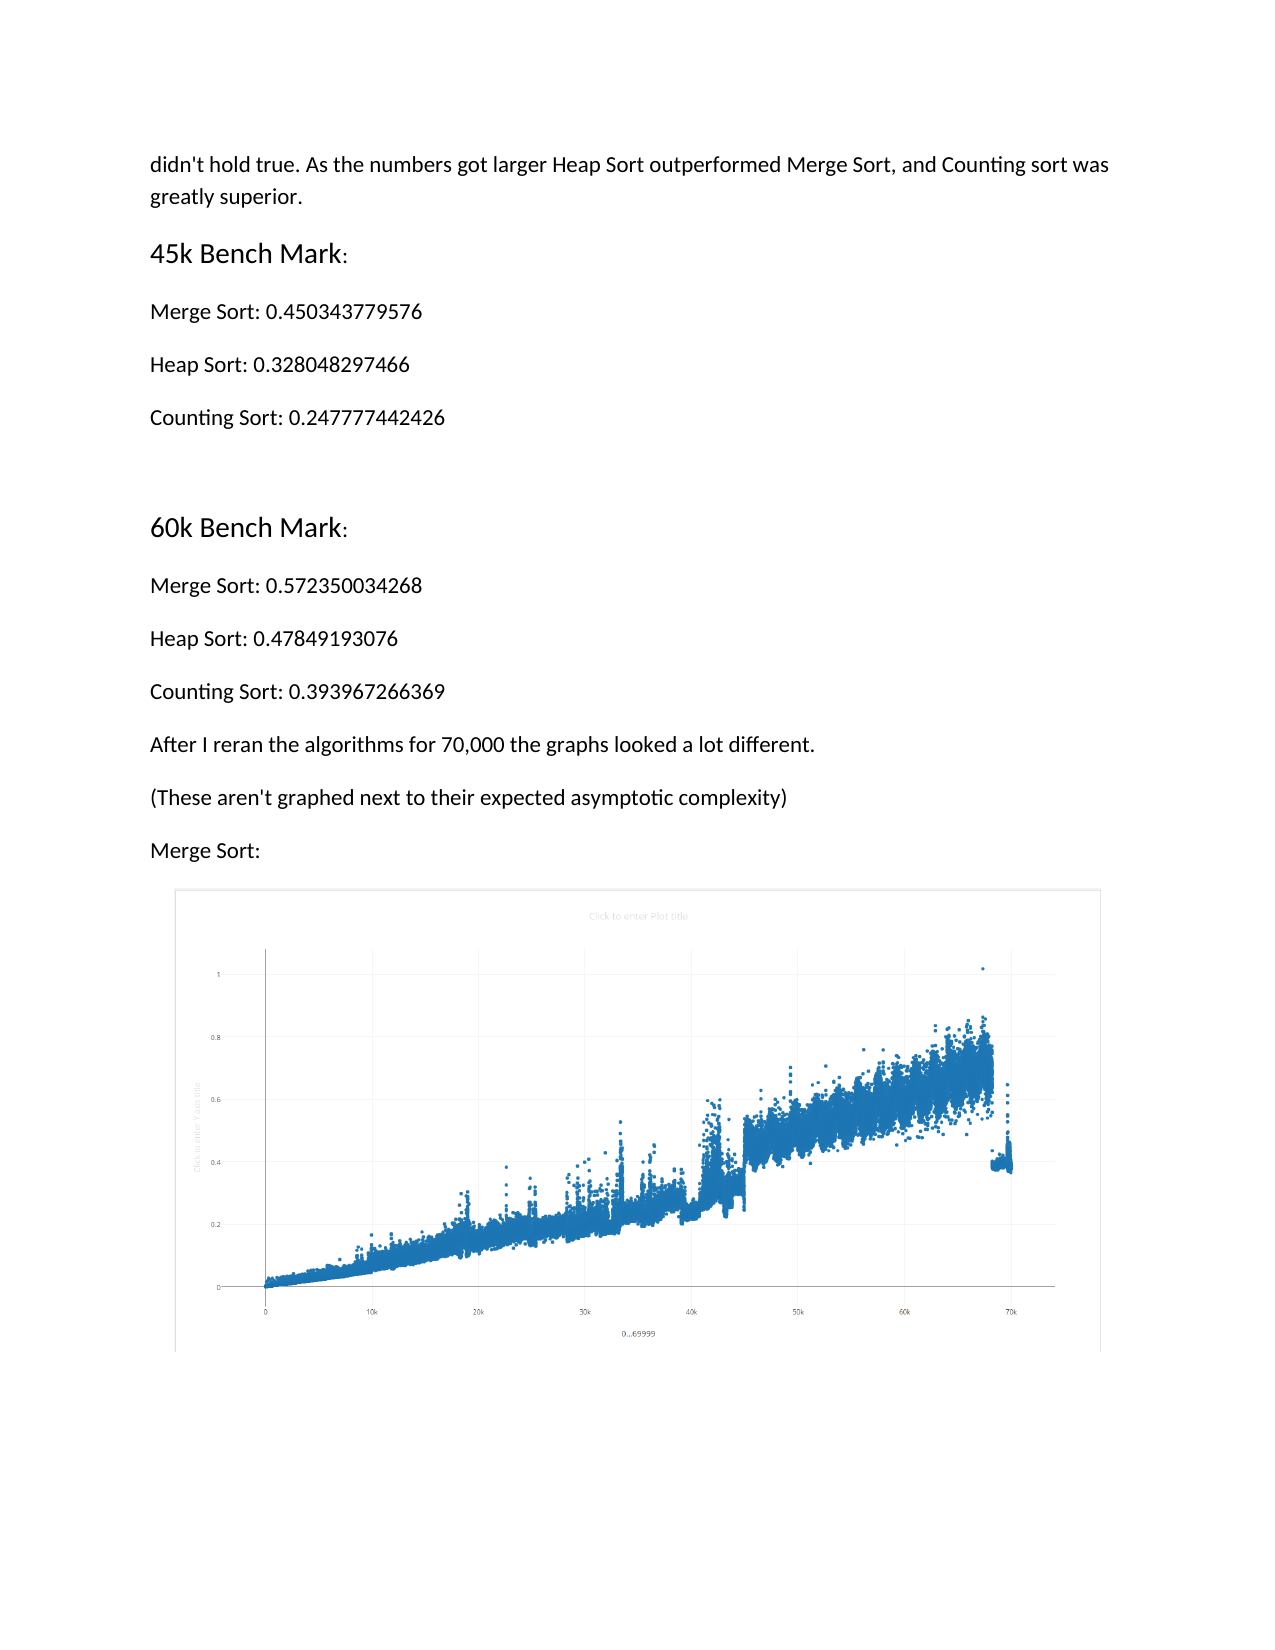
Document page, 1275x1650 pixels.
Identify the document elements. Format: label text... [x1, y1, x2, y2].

text Merge Sort: 0.572350034268 [150, 571, 1125, 599]
text Counting Sort: 0.247777442426 [150, 403, 1125, 431]
text Merge Sort: 0.450343779576 [150, 297, 1125, 325]
text (These aren't graphed next to their expected asymptotic complexity) [150, 783, 1125, 811]
text After I reran the algorithms for 70,000 the graphs looked a lot different. [150, 730, 1125, 758]
text Counting Sort: 0.393967266369 [150, 677, 1125, 705]
text Heap Sort: 0.47849193076 [150, 624, 1125, 652]
text didn't hold true. As the numbers got larger Heap Sort outperformed Merge Sort, and Counting sort was greatly superior. [150, 150, 1125, 210]
text 45k Bench Mark: [150, 235, 1125, 271]
text 60k Bench Mark: [150, 509, 1125, 545]
text Merge Sort: [150, 836, 1125, 864]
picture [174, 888, 1101, 1352]
text Heap Sort: 0.328048297466 [150, 350, 1125, 378]
